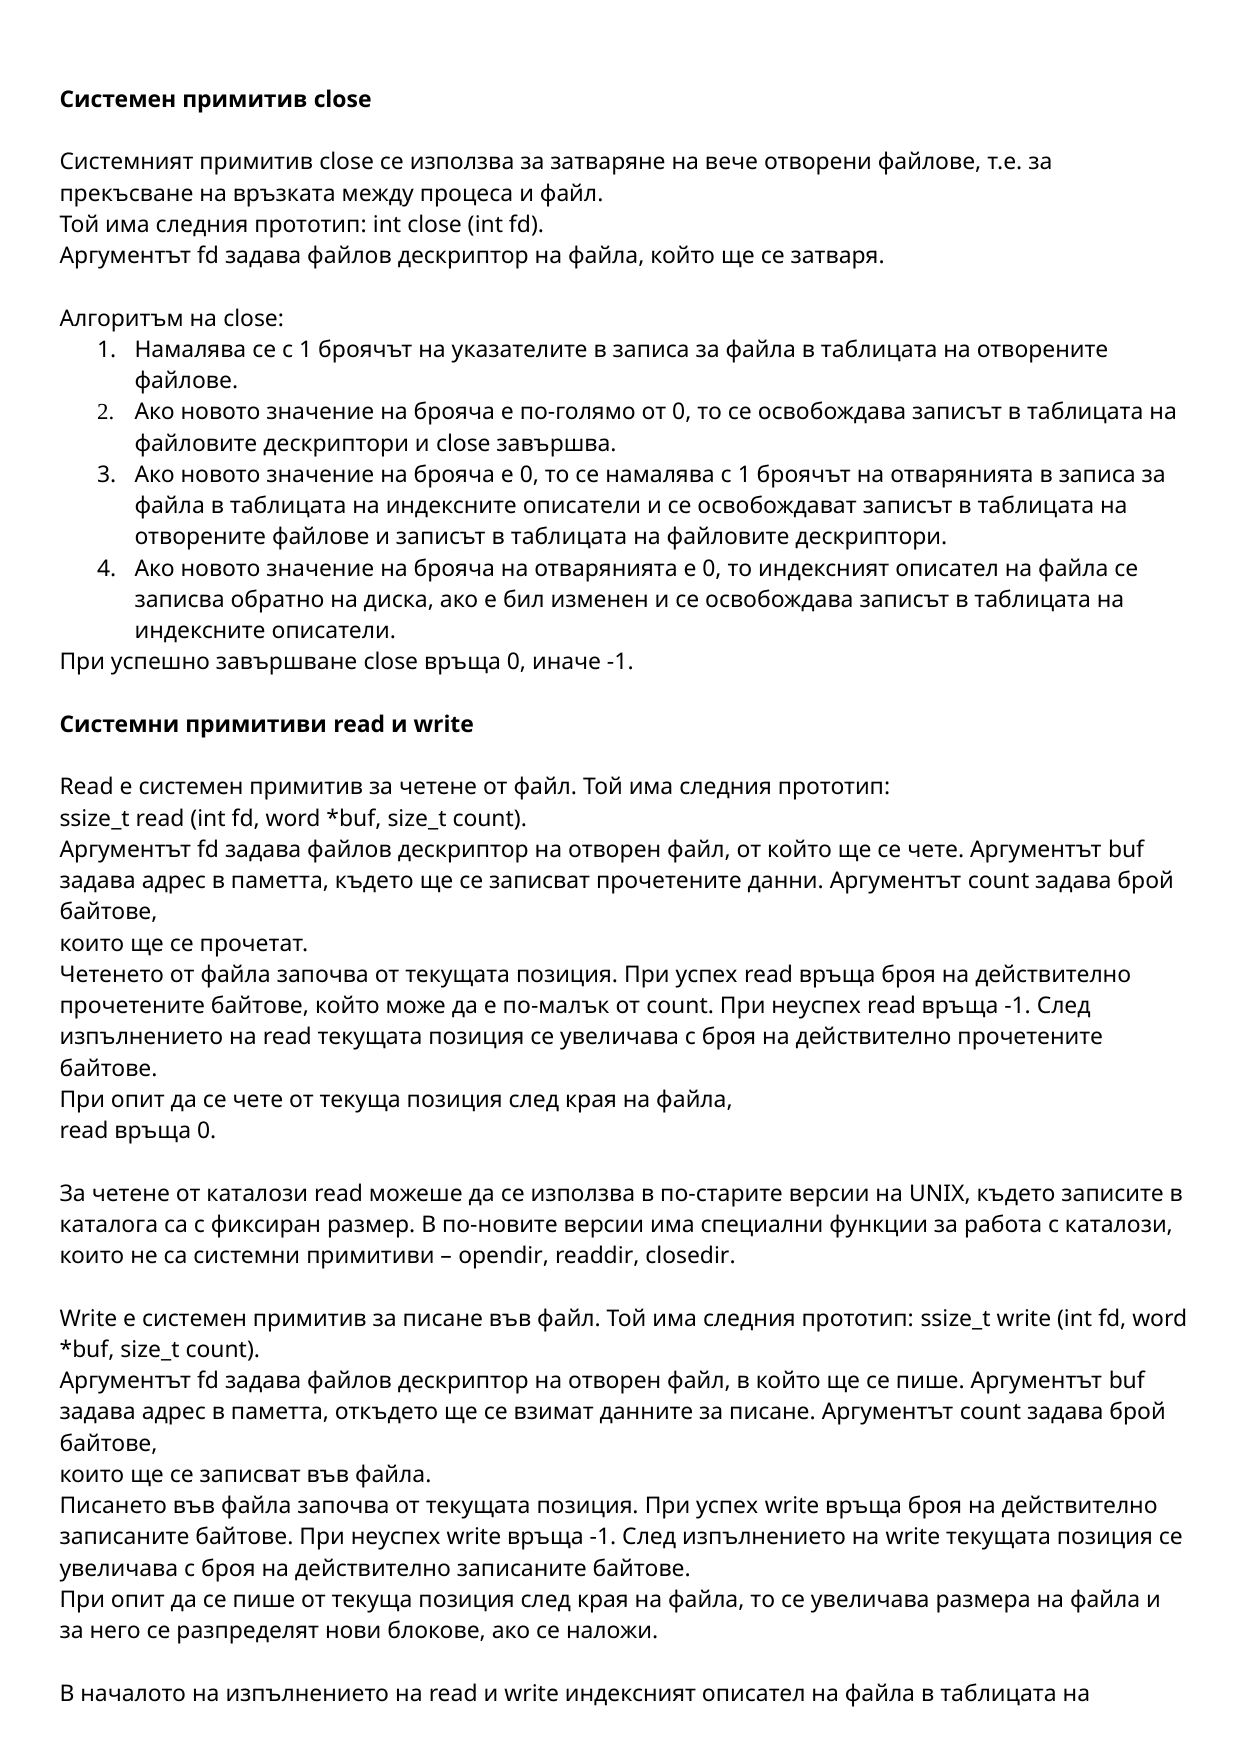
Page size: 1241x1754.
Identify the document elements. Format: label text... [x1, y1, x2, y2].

text read връща 0. [59, 1114, 1191, 1145]
text Писането във файла започва от текущата позиция. При успех write връща броя на действително записаните байтове. При неуспех write връща -1. След изпълнението на write текущата позиция се увеличава с броя на действително записаните байтове. [59, 1489, 1191, 1583]
text ssize_t read (int fd, word *buf, size_t count). [59, 802, 1191, 833]
text които ще се прочетат. Четенето от файла започва от текущата позиция. При успех read връща броя на действително прочетените байтове, който може да е по-малък от count. При неуспех read връща -1. След изпълнението на read текущата позиция се увеличава с броя на действително прочетените байтове. [59, 927, 1191, 1083]
text Аргументът fd задава файлов дескриптор на отворен файл, в който ще се пише. Аргументът buf задава адрес в паметта, откъдето ще се взимат данните за писане. Аргументът count задава брой байтове, [59, 1364, 1191, 1458]
text Write е системен примитив за писане във файл. Той има следния прототип: ssize_t write (int fd, word *buf, size_t count). [59, 1302, 1191, 1364]
text Аргументът fd задава файлов дескриптор на отворен файл, от който ще се чете. Аргументът buf задава адрес в паметта, където ще се записват прочетените данни. Аргументът count задава брой байтове, [59, 833, 1191, 927]
text Алгоритъм на close: [59, 302, 1191, 333]
list Намалява се с 1 броячът на указателите в записа за файла в таблицата на отворените файлове. [97, 333, 1191, 395]
text Системният примитив close се използва за затваряне на вече отворени файлове, т.е. за прекъсване на връзката между процеса и файл. [59, 145, 1191, 208]
text Системен примитив close [59, 83, 1191, 114]
text Аргументът fd задава файлов дескриптор на файла, който ще се затваря. [59, 239, 1191, 270]
text При опит да се пише от текуща позиция след края на файла, то се увеличава размера на файла и за него се разпределят нови блокове, ако се наложи. [59, 1583, 1191, 1645]
list Ако новото значение на брояча е по-голямо от 0, то се освобождава записът в таблицата на файловите дескриптори и close завършва. [97, 395, 1191, 458]
text В началото на изпълнението на read и write индексният описател на файла в таблицата на [59, 1677, 1191, 1708]
text При успешно завършване close връща 0, иначе -1. [59, 645, 1191, 677]
text Системни примитиви read и write [59, 708, 1191, 739]
text За четене от каталози read можеше да се използва в по-старите версии на UNIX, където записите в каталога са с фиксиран размер. В по-новите версии има специални функции за работа с каталози, които не са системни примитиви – opendir, readdir, closedir. [59, 1177, 1191, 1270]
list Ако новото значение на брояча на отварянията е 0, то индексният описател на файла се записва обратно на диска, ако е бил изменен и се освобождава записът в таблицата на индексните описатели. [97, 552, 1191, 645]
text При опит да се чете от текуща позиция след края на файла, [59, 1083, 1191, 1114]
text Read е системен примитив за четене от файл. Той има следния прототип: [59, 770, 1191, 802]
list Ако новото значение на брояча е 0, то се намалява с 1 броячът на отварянията в записа за файла в таблицата на индексните описатели и се освобождават записът в таблицата на отворените файлове и записът в таблицата на файловите дескриптори. [97, 458, 1191, 552]
text Той има следния прототип: int close (int fd). [59, 208, 1191, 239]
text които ще се записват във файла. [59, 1458, 1191, 1489]
